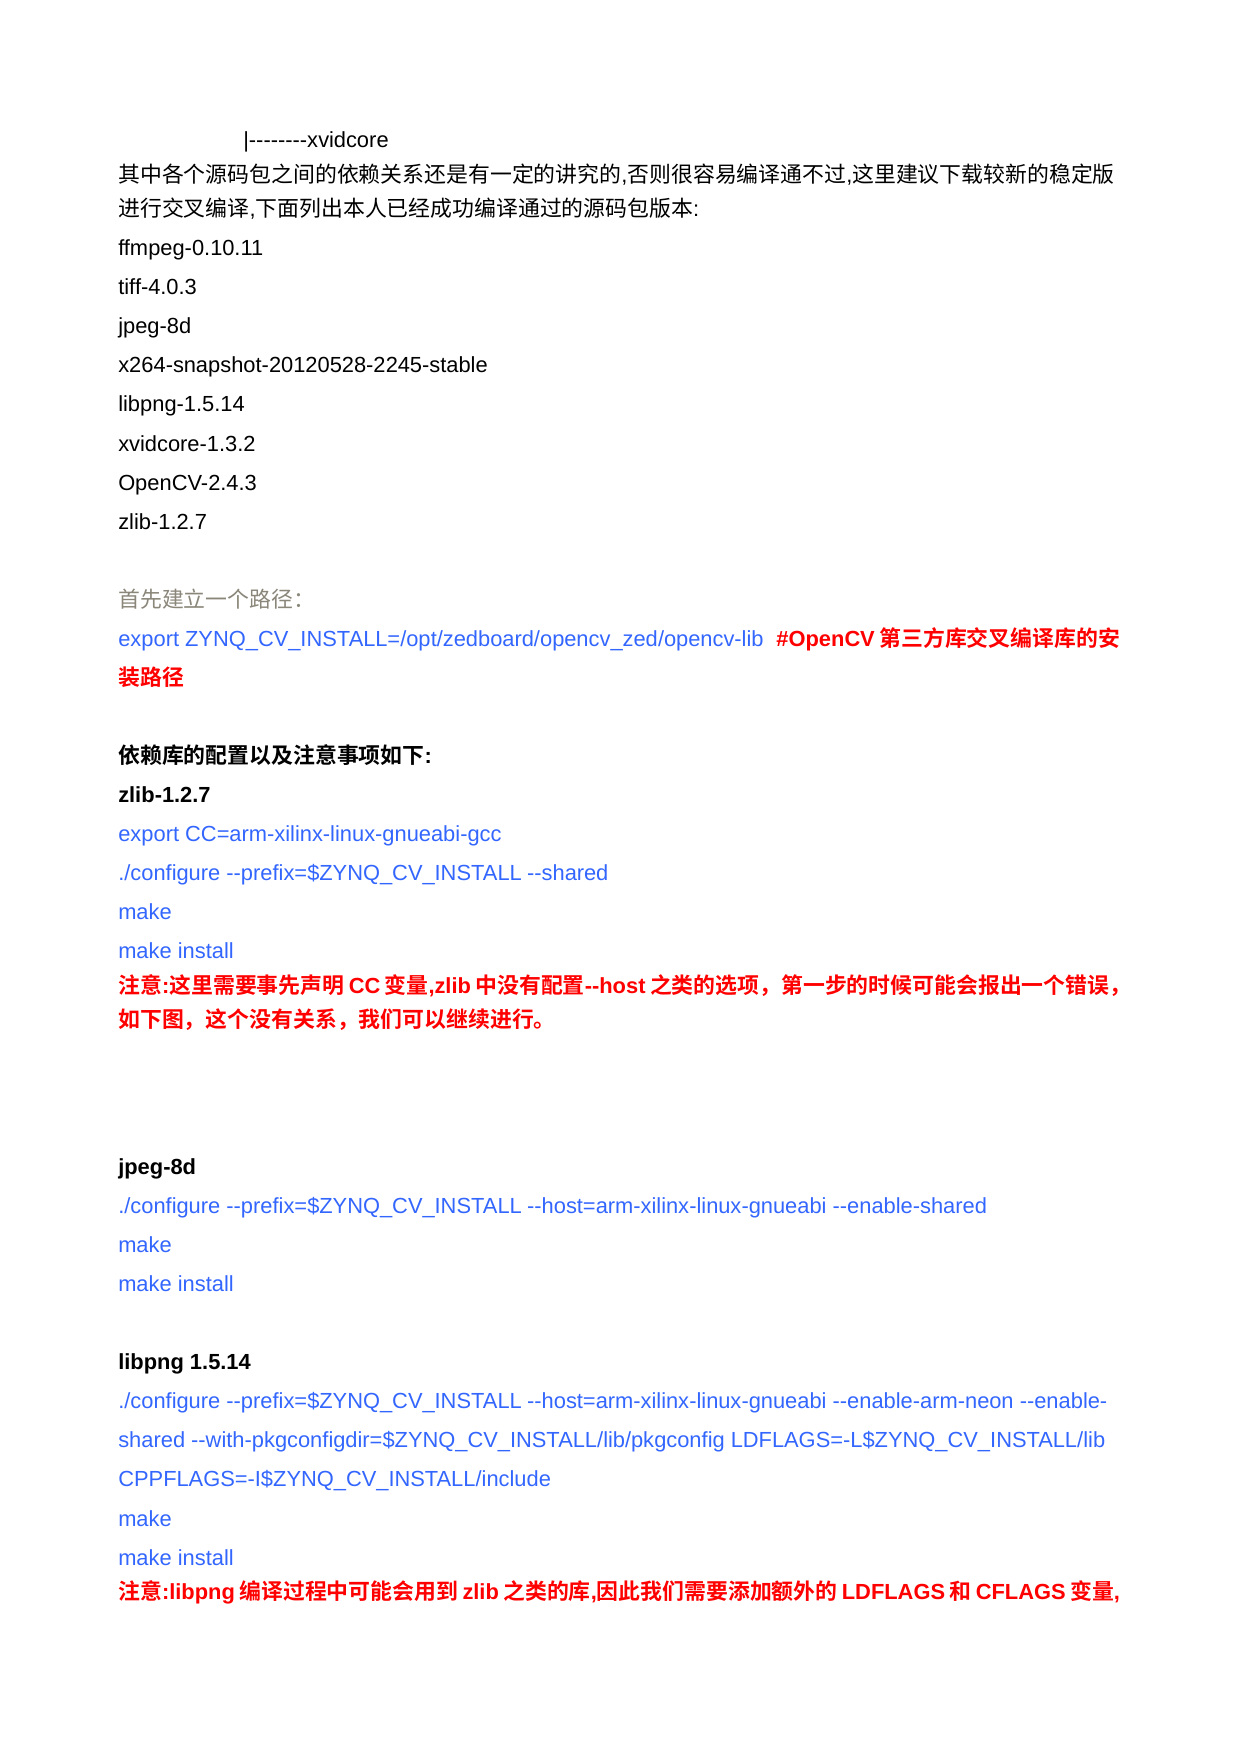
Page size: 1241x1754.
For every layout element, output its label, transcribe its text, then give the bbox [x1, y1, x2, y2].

text 其中各个源码包之间的依赖关系还是有一定的讲究的,否则很容易编译通不过,这里建议下载较新的稳定版进行交叉编译,下面列出本人已经成功编译通过的源码包版本: [118, 152, 1122, 221]
text export CC=arm-xilinx-linux-gnueabi-gcc [118, 807, 1122, 846]
text zlib-1.2.7 [118, 768, 1122, 807]
text libpng-1.5.14 [118, 377, 1122, 417]
text zlib-1.2.7 [118, 495, 1122, 534]
text ./configure --prefix=$ZYNQ_CV_INSTALL --host=arm-xilinx-linux-gnueabi --enable-arm-neon --enable-shared --with-pkgconfigdir=$ZYNQ_CV_INSTALL/lib/pkgconfig LDFLAGS=-L$ZYNQ_CV_INSTALL/lib CPPFLAGS=-I$ZYNQ_CV_INSTALL/include [118, 1374, 1122, 1492]
text xvidcore-1.3.2 [118, 417, 1122, 456]
text make install [118, 1257, 1122, 1296]
text 注意:这里需要事先声明CC变量,zlib中没有配置--host之类的选项，第一步的时候可能会报出一个错误，如下图，这个没有关系，我们可以继续进行。 [118, 963, 1122, 1032]
text 首先建立一个路径： [118, 573, 1122, 612]
text x264-snapshot-20120528-2245-stable [118, 338, 1122, 377]
text jpeg-8d [118, 299, 1122, 338]
text tiff-4.0.3 [118, 260, 1122, 299]
text export ZYNQ_CV_INSTALL=/opt/zedboard/opencv_zed/opencv-lib #OpenCV第三方库交叉编译库的安装路径 [118, 612, 1122, 690]
text ./configure --prefix=$ZYNQ_CV_INSTALL --shared [118, 846, 1122, 885]
text make [118, 1492, 1122, 1531]
text 注意:libpng编译过程中可能会用到zlib之类的库,因此我们需要添加额外的LDFLAGS和CFLAGS变量, [118, 1570, 1122, 1604]
text libpng 1.5.14 [118, 1335, 1122, 1374]
text |--------xvidcore [118, 118, 1122, 152]
text OpenCV-2.4.3 [118, 456, 1122, 495]
text ffmpeg-0.10.11 [118, 221, 1122, 260]
text make [118, 1218, 1122, 1257]
text 依赖库的配置以及注意事项如下: [118, 729, 1122, 768]
text jpeg-8d [118, 1140, 1122, 1179]
text ./configure --prefix=$ZYNQ_CV_INSTALL --host=arm-xilinx-linux-gnueabi --enable-shared [118, 1179, 1122, 1218]
text make [118, 885, 1122, 924]
text make install [118, 924, 1122, 963]
text make install [118, 1531, 1122, 1570]
